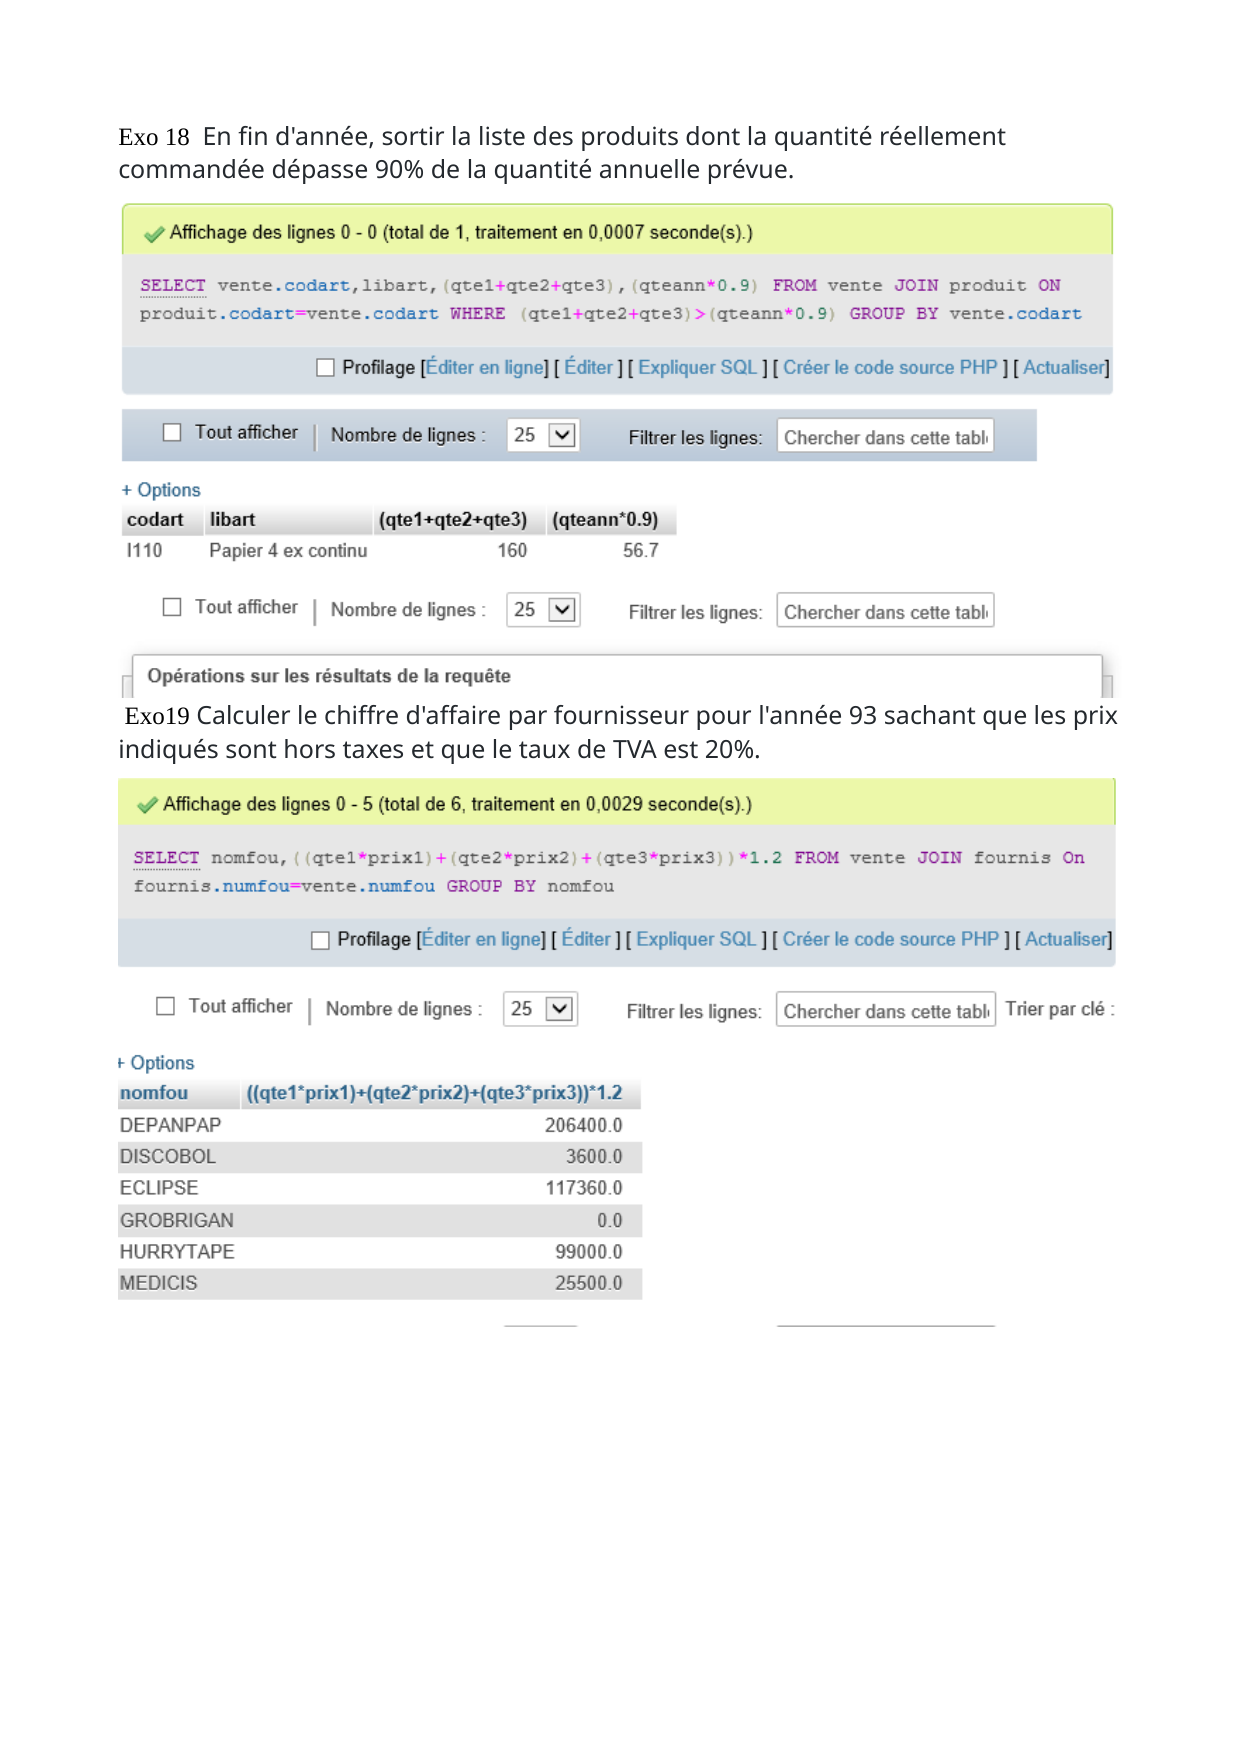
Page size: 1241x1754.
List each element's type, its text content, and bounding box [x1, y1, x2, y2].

text Exo19 Calculer le chiffre d'affaire par fournisseur pour l'année 93 sachant que les prix indiqués sont hors taxes et que le taux de TVA est 20%. [118, 698, 1122, 766]
picture [118, 198, 1123, 698]
text Exo 18 En fin d'année, sortir la liste des produits dont la quantité réellement commandée dépasse 90% de la quantité annuelle prévue. [118, 118, 1122, 186]
picture [118, 778, 1123, 1327]
